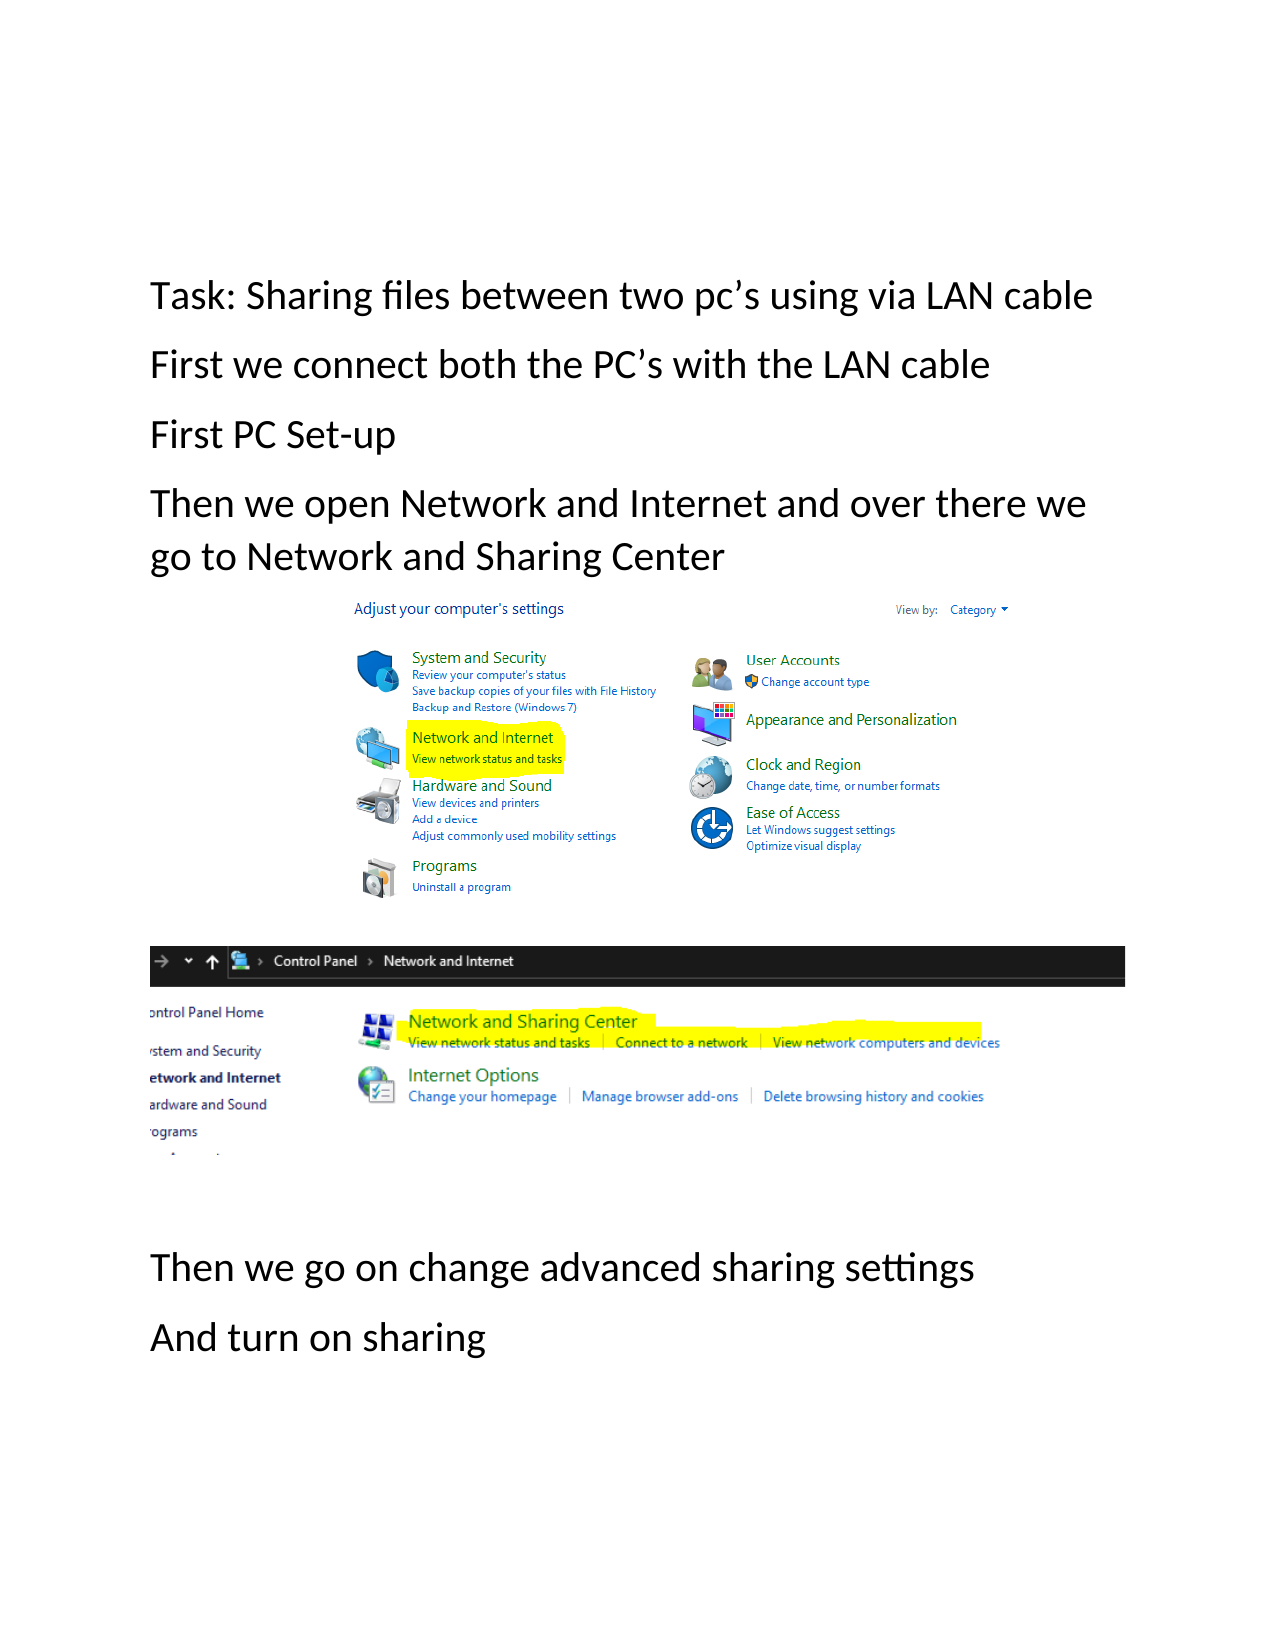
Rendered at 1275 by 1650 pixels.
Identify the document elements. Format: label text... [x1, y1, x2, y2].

picture [150, 599, 1125, 929]
text First PC Set-up [150, 408, 1125, 458]
text Then we go on change advanced sharing settings [150, 1241, 1125, 1292]
text First we connect both the PC’s with the LAN cable [150, 338, 1125, 389]
text Task: Sharing files between two pc’s using via LAN cable [150, 269, 1125, 319]
text Then we open Network and Internet and over there we go to Network and Sharing Center [150, 477, 1125, 581]
picture [150, 946, 1125, 1155]
text And turn on sharing [150, 1311, 1125, 1362]
